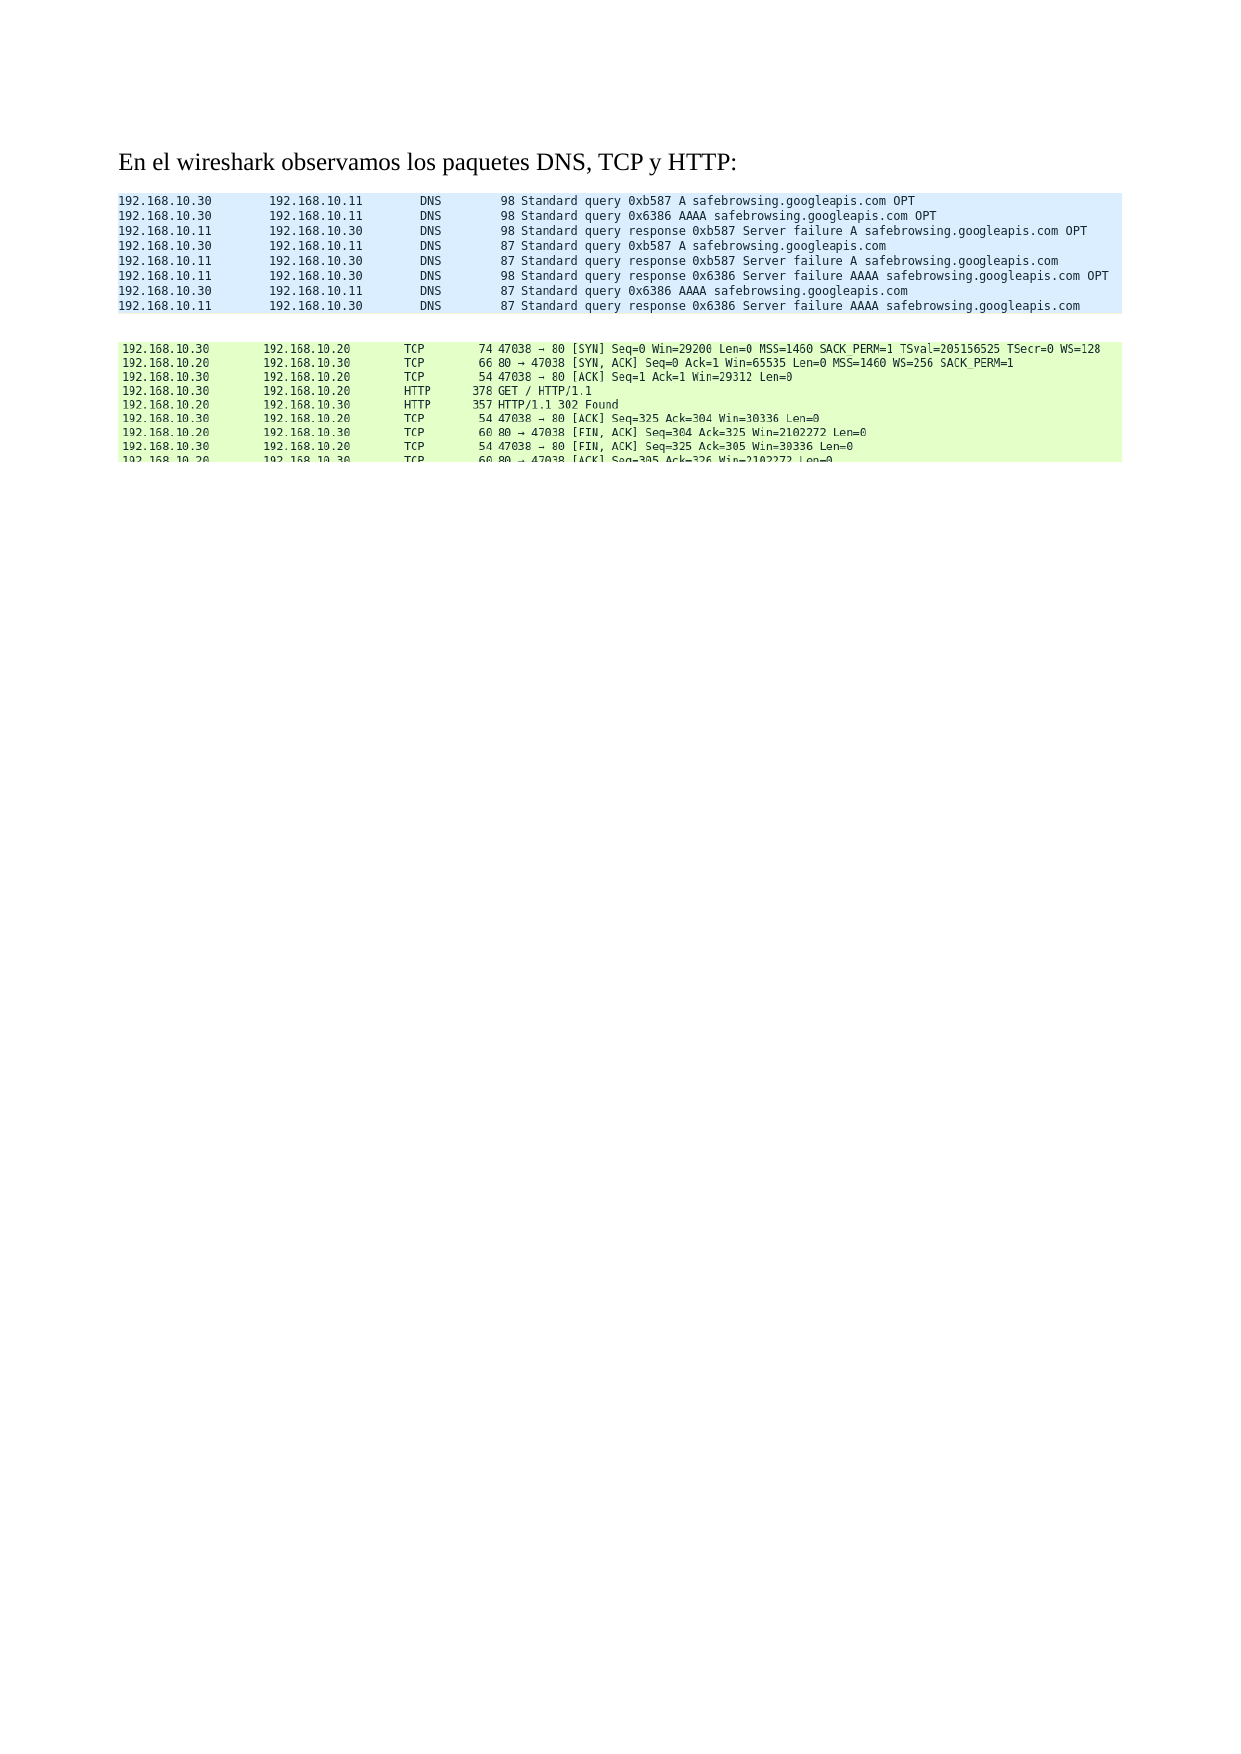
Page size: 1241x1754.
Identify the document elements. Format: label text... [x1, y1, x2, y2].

text En el wireshark observamos los paquetes DNS, TCP y HTTP: [118, 147, 1122, 176]
picture [118, 193, 1123, 314]
picture [118, 342, 1123, 462]
